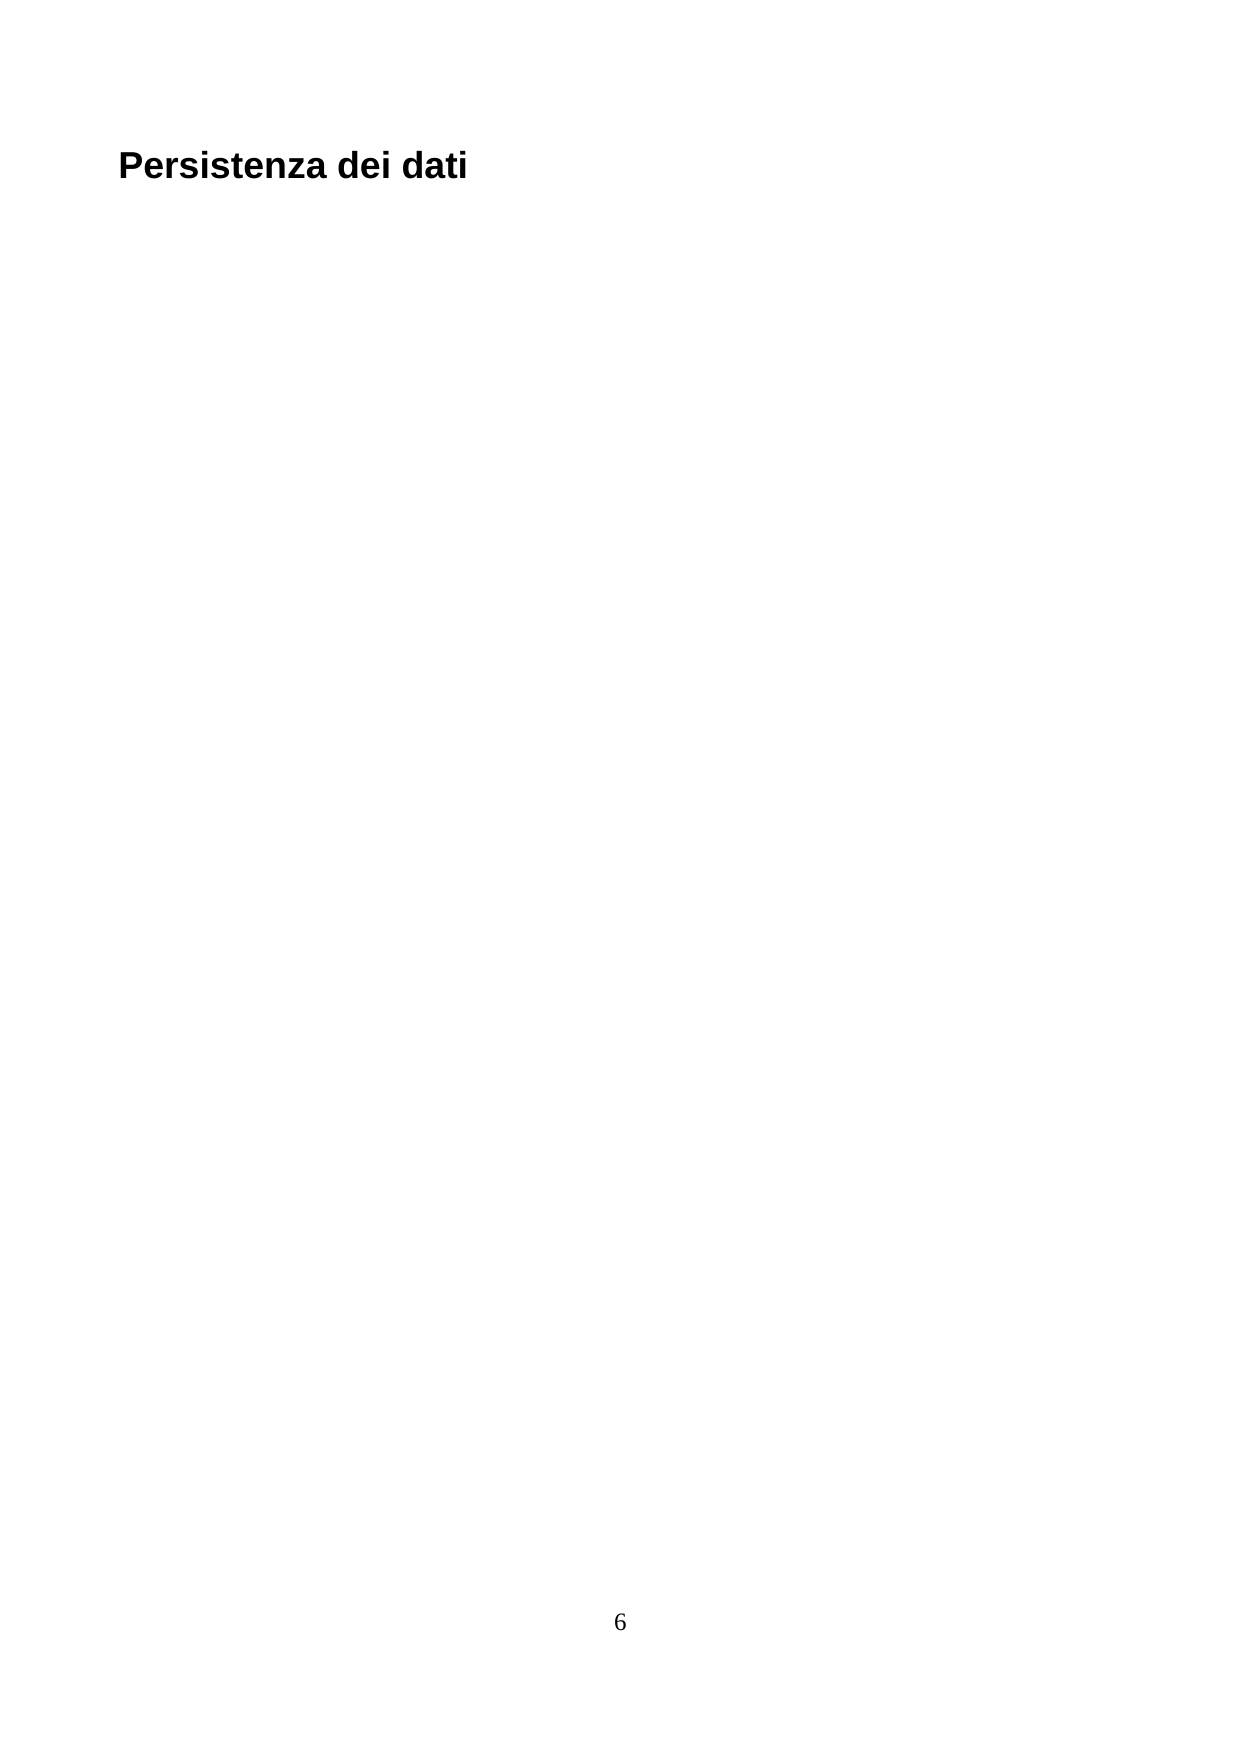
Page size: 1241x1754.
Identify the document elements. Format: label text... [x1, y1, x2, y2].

subtitle Persistenza dei dati [118, 143, 1122, 186]
